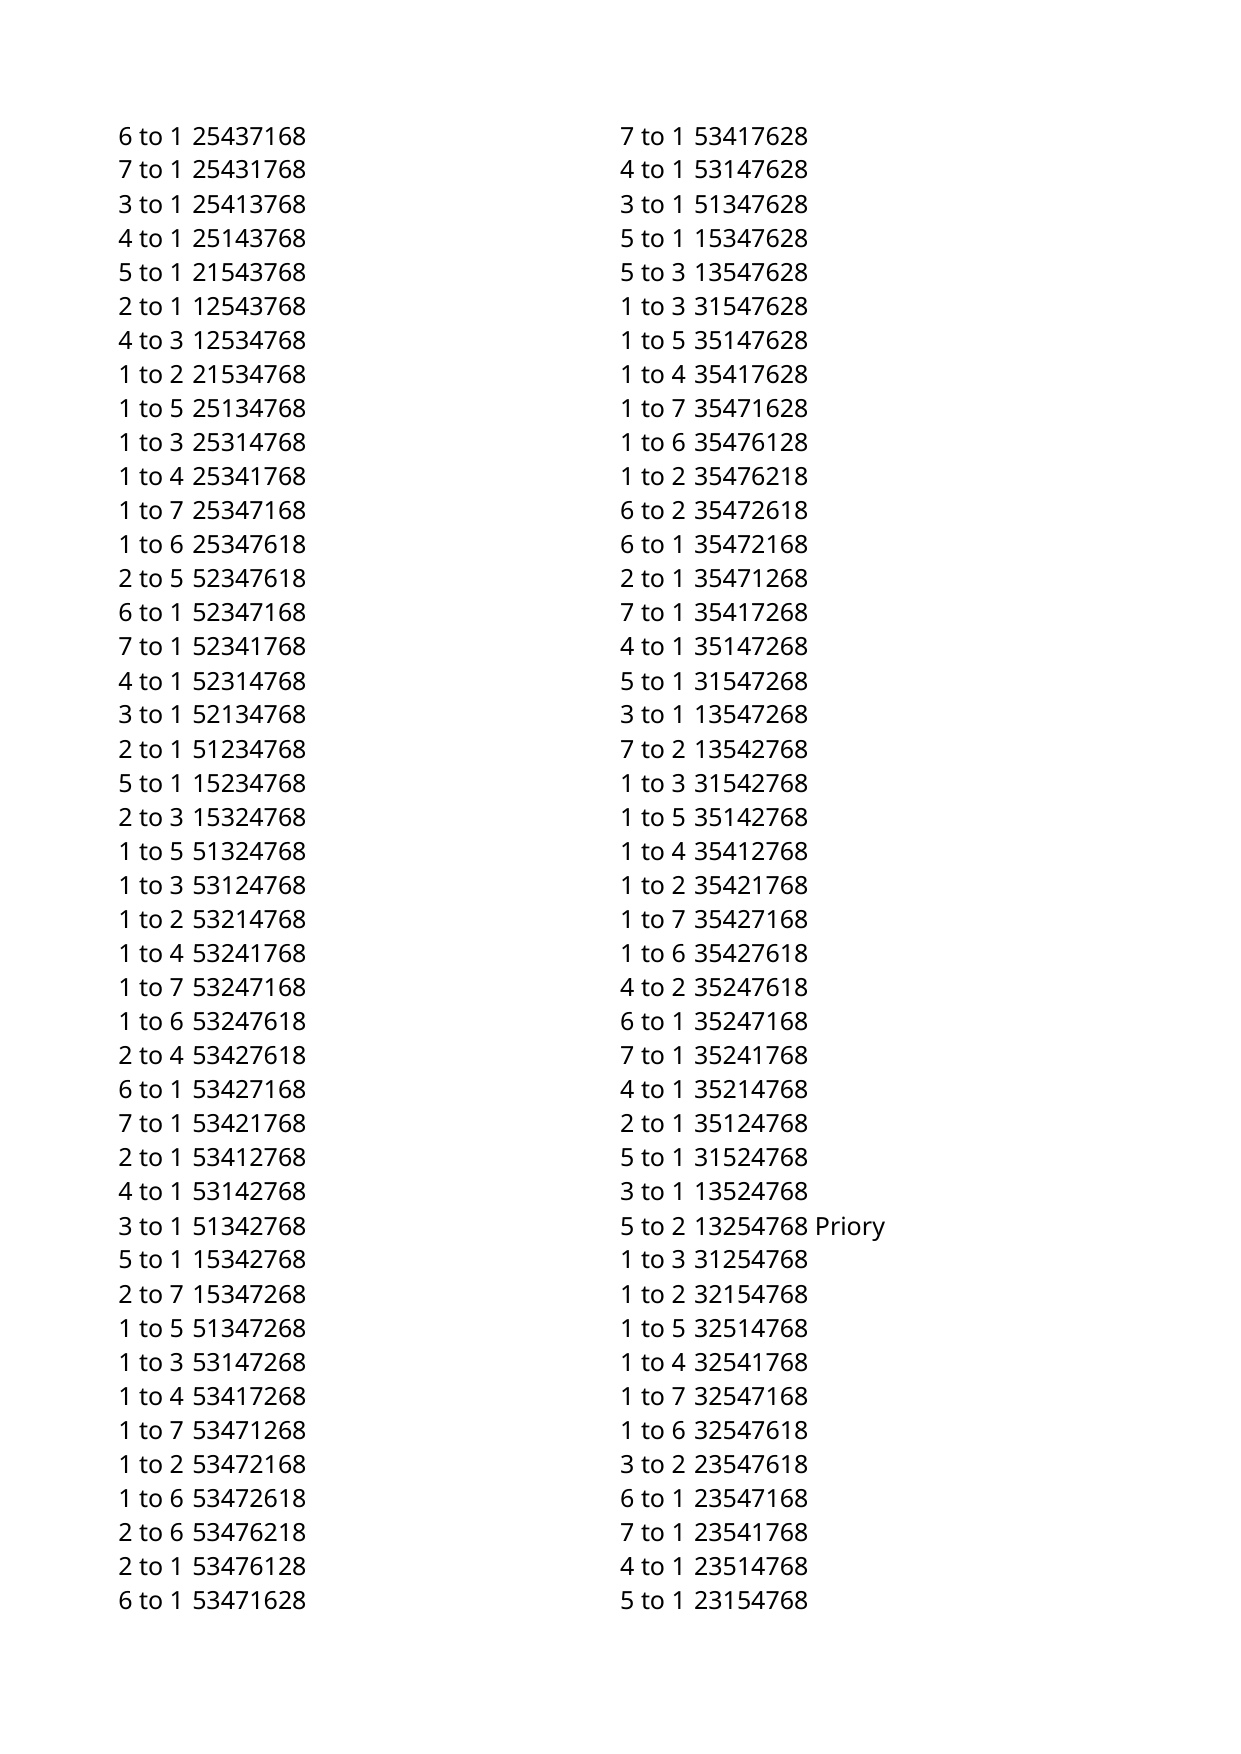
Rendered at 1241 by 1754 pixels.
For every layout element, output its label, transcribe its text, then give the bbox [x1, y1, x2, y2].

text 1 to 2 21534768 [118, 357, 620, 391]
text 4 to 3 12534768 [118, 322, 620, 357]
text 1 to 3 53124768 [118, 867, 620, 902]
text 4 to 1 23514768 [620, 1549, 1122, 1583]
text 2 to 6 53476218 [118, 1515, 620, 1549]
text 2 to 1 35471268 [620, 561, 1122, 595]
text 6 to 1 35247168 [620, 1004, 1122, 1038]
text 7 to 1 52341768 [118, 629, 620, 663]
text 1 to 2 53472168 [118, 1447, 620, 1481]
text 7 to 1 35241768 [620, 1038, 1122, 1072]
text 4 to 1 35147268 [620, 629, 1122, 663]
text 6 to 1 25437168 [118, 118, 620, 152]
text 1 to 4 53241768 [118, 936, 620, 970]
text 1 to 4 32541768 [620, 1344, 1122, 1378]
text 3 to 1 13524768 [620, 1174, 1122, 1208]
text 1 to 4 35412768 [620, 833, 1122, 867]
text 2 to 1 51234768 [118, 731, 620, 765]
text 7 to 1 23541768 [620, 1515, 1122, 1549]
text 1 to 6 35427618 [620, 936, 1122, 970]
text 1 to 6 25347618 [118, 527, 620, 561]
text 1 to 3 53147268 [118, 1344, 620, 1378]
text 3 to 1 51347628 [620, 186, 1122, 220]
text 4 to 1 53142768 [118, 1174, 620, 1208]
text 5 to 1 23154768 [620, 1583, 1122, 1617]
text 1 to 7 53247168 [118, 970, 620, 1004]
text 1 to 5 35147628 [620, 322, 1122, 357]
text 3 to 1 13547268 [620, 697, 1122, 731]
text 1 to 5 35142768 [620, 799, 1122, 833]
text 1 to 2 35476218 [620, 459, 1122, 493]
text 1 to 7 25347168 [118, 493, 620, 527]
text 1 to 4 25341768 [118, 459, 620, 493]
text 1 to 5 51347268 [118, 1310, 620, 1344]
text 6 to 2 35472618 [620, 493, 1122, 527]
text 5 to 1 31524768 [620, 1140, 1122, 1174]
text 7 to 1 35417268 [620, 595, 1122, 629]
text 3 to 2 23547618 [620, 1447, 1122, 1481]
text 5 to 1 21543768 [118, 254, 620, 288]
text 4 to 1 53147628 [620, 152, 1122, 186]
text 1 to 3 31547628 [620, 288, 1122, 322]
text 7 to 1 25431768 [118, 152, 620, 186]
text 5 to 1 31547268 [620, 663, 1122, 697]
text 1 to 7 53471268 [118, 1412, 620, 1447]
text 1 to 5 25134768 [118, 391, 620, 425]
text 6 to 1 53427168 [118, 1072, 620, 1106]
text 2 to 5 52347618 [118, 561, 620, 595]
text 1 to 7 35471628 [620, 391, 1122, 425]
text 5 to 2 13254768 Priory [620, 1208, 1122, 1242]
text 1 to 2 53214768 [118, 902, 620, 936]
text 2 to 4 53427618 [118, 1038, 620, 1072]
text 6 to 1 35472168 [620, 527, 1122, 561]
text 1 to 6 53472618 [118, 1481, 620, 1515]
text 3 to 1 25413768 [118, 186, 620, 220]
text 2 to 7 15347268 [118, 1276, 620, 1310]
text 2 to 1 35124768 [620, 1106, 1122, 1140]
text 1 to 6 53247618 [118, 1004, 620, 1038]
text 5 to 1 15234768 [118, 765, 620, 799]
text 7 to 2 13542768 [620, 731, 1122, 765]
text 6 to 1 23547168 [620, 1481, 1122, 1515]
text 1 to 5 51324768 [118, 833, 620, 867]
text 1 to 7 32547168 [620, 1378, 1122, 1412]
text 1 to 2 32154768 [620, 1276, 1122, 1310]
text 1 to 7 35427168 [620, 902, 1122, 936]
text 2 to 1 53412768 [118, 1140, 620, 1174]
text 1 to 3 31542768 [620, 765, 1122, 799]
text 1 to 3 25314768 [118, 425, 620, 459]
text 1 to 2 35421768 [620, 867, 1122, 902]
text 6 to 1 53471628 [118, 1583, 620, 1617]
text 3 to 1 52134768 [118, 697, 620, 731]
text 1 to 4 35417628 [620, 357, 1122, 391]
text 4 to 1 25143768 [118, 220, 620, 254]
text 1 to 5 32514768 [620, 1310, 1122, 1344]
text 4 to 1 35214768 [620, 1072, 1122, 1106]
text 7 to 1 53417628 [620, 118, 1122, 152]
text 4 to 1 52314768 [118, 663, 620, 697]
text 2 to 1 12543768 [118, 288, 620, 322]
text 5 to 3 13547628 [620, 254, 1122, 288]
text 4 to 2 35247618 [620, 970, 1122, 1004]
text 2 to 3 15324768 [118, 799, 620, 833]
text 3 to 1 51342768 [118, 1208, 620, 1242]
text 1 to 6 32547618 [620, 1412, 1122, 1447]
text 7 to 1 53421768 [118, 1106, 620, 1140]
text 1 to 3 31254768 [620, 1242, 1122, 1276]
text 6 to 1 52347168 [118, 595, 620, 629]
text 1 to 4 53417268 [118, 1378, 620, 1412]
text 1 to 6 35476128 [620, 425, 1122, 459]
text 5 to 1 15347628 [620, 220, 1122, 254]
text 2 to 1 53476128 [118, 1549, 620, 1583]
text 5 to 1 15342768 [118, 1242, 620, 1276]
